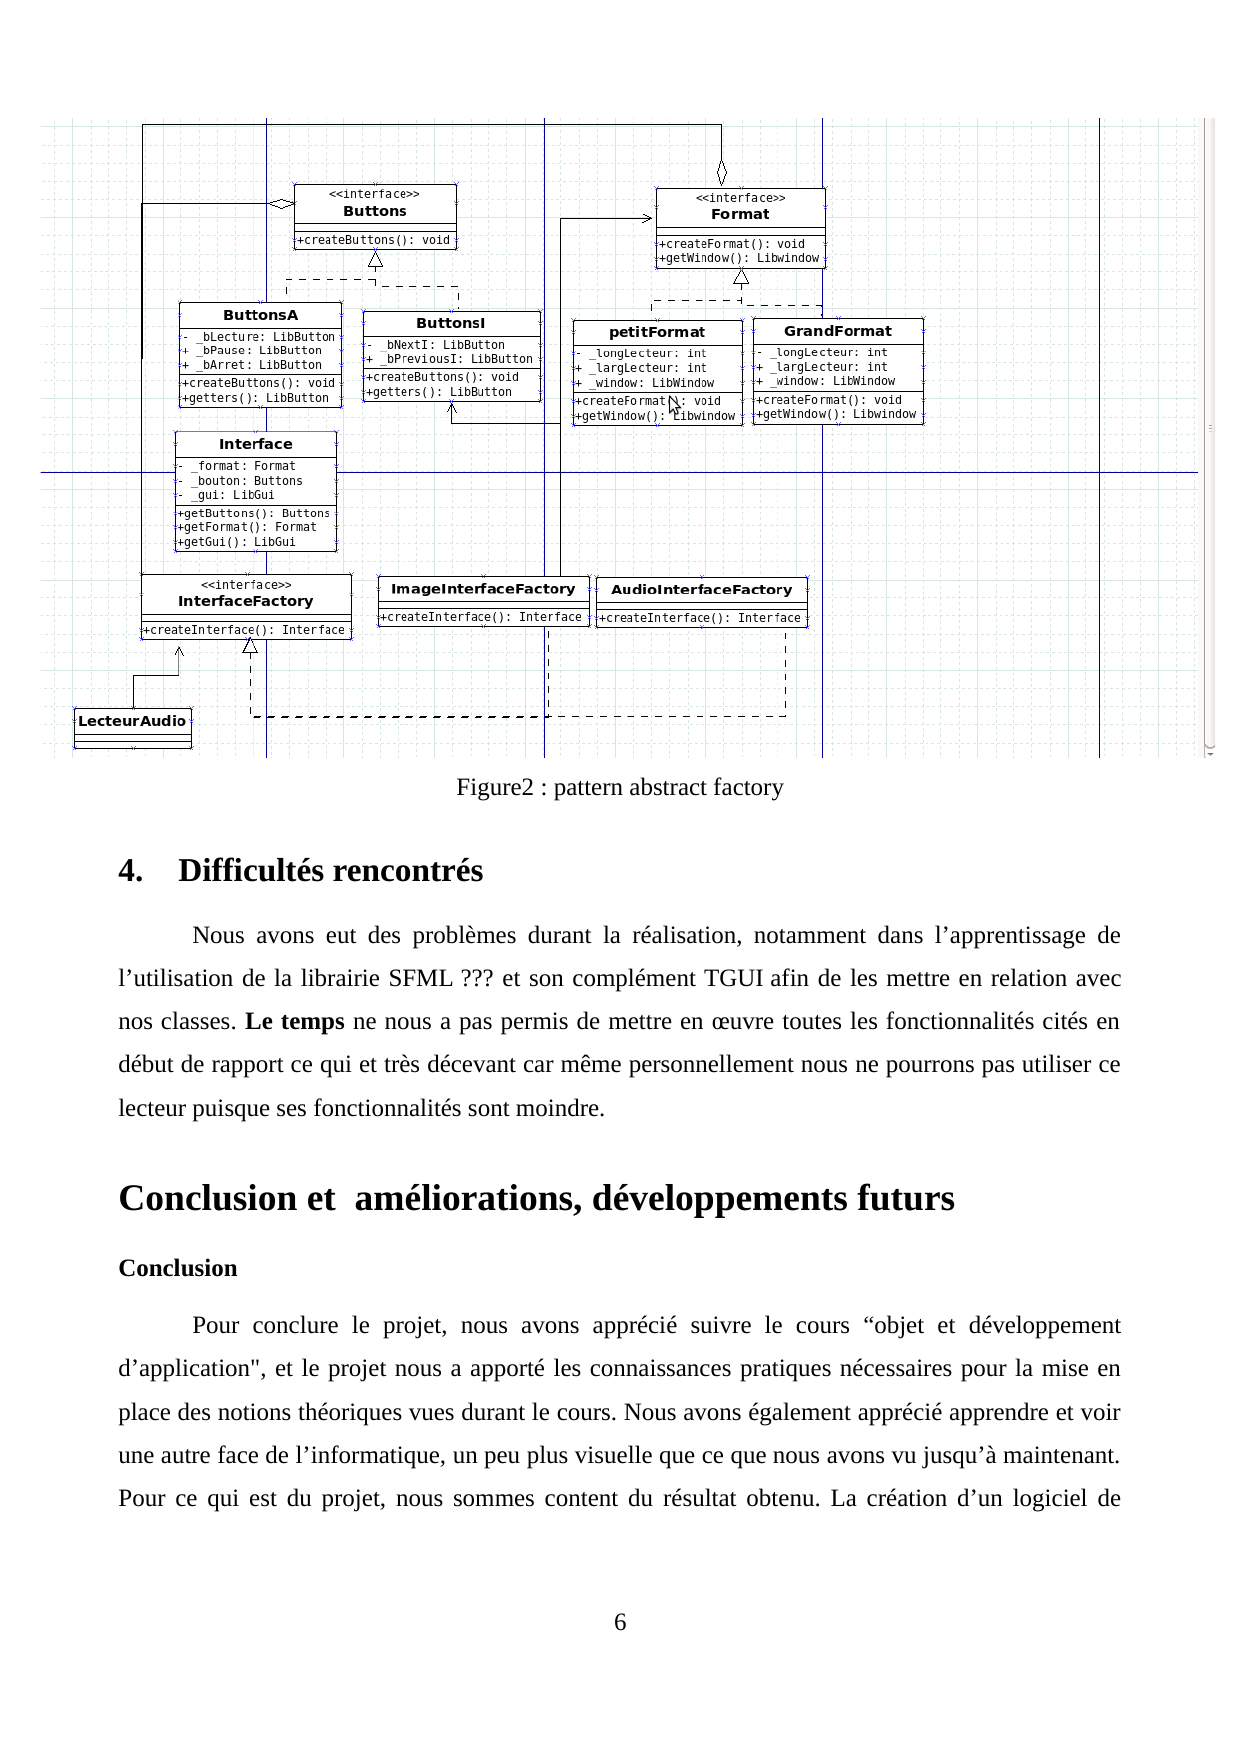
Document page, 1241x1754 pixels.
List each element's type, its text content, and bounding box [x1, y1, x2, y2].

text Pour conclure le projet, nous avons apprécié suivre le cours “objet et développement d’application", et le projet nous a apporté les connaissances pratiques nécessaires pour la mise en place des notions théoriques vues durant le cours. Nous avons également apprécié apprendre et voir une autre face de l’informatique, un peu plus visuelle que ce que nous avons vu jusqu’à maintenant. Pour ce qui est du projet, nous sommes content du résultat obtenu. La création d’un logiciel de [118, 1310, 1122, 1512]
text Conclusion [118, 1253, 1122, 1281]
text Figure2 : pattern abstract factory [118, 758, 1122, 800]
text Nous avons eut des problèmes durant la réalisation, notamment dans l’apprentissage de l’utilisation de la librairie SFML ??? et son complément TGUI afin de les mettre en relation avec nos classes. Le temps ne nous a pas permis de mettre en œuvre toutes les fonctionnalités cités en début de rapport ce qui et très décevant car même personnellement nous ne pourrons pas utiliser ce lecteur puisque ses fonctionnalités sont moindre. [118, 920, 1122, 1121]
subtitle Difficultés rencontrés [118, 850, 1122, 888]
picture [40, 118, 1216, 758]
subtitle Conclusion et améliorations, développements futurs [118, 1175, 1122, 1218]
